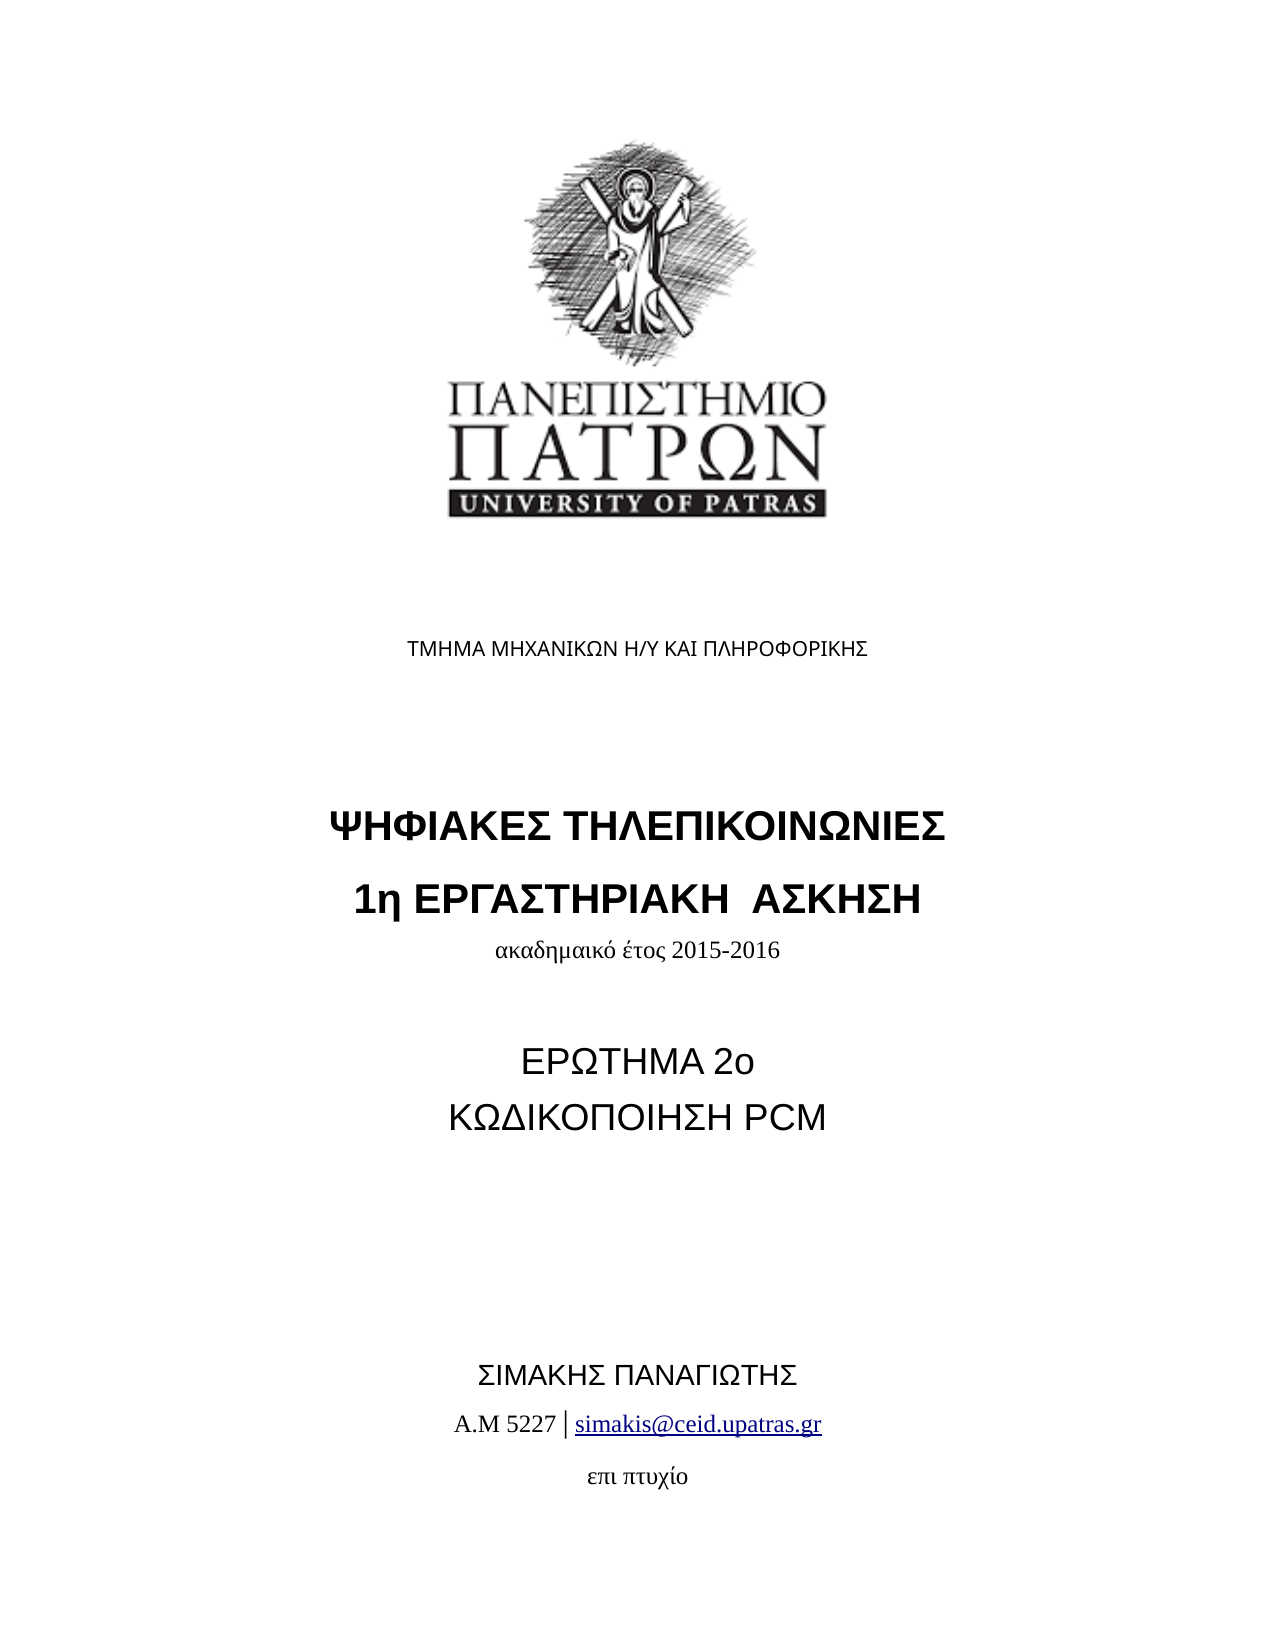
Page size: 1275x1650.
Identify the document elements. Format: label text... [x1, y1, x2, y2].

subtitle ΚΩΔΙΚΟΠΟΙΗΣΗ PCM [118, 1095, 1157, 1138]
title 1η ΕΡΓΑΣΤΗΡΙΑΚΗ ΑΣΚΗΣΗ [118, 874, 1157, 922]
subtitle ΕΡΩΤΗΜΑ 2ο [118, 1039, 1157, 1083]
text επι πτυχίο [118, 1461, 1157, 1490]
subtitle ΣΙΜΑΚΗΣ ΠΑΝΑΓΙΩΤΗΣ [118, 1357, 1157, 1391]
text ΤΜΗΜΑ ΜΗΧΑΝΙΚΩΝ Η/Υ ΚΑΙ ΠΛΗΡΟΦΟΡΙΚΗΣ [118, 634, 1157, 663]
title ΨΗΦΙΑΚΕΣ ΤΗΛΕΠΙΚΟΙΝΩΝΙΕΣ [118, 802, 1157, 849]
text Α.Μ 5227 | simakis@ceid.upatras.gr [118, 1403, 1157, 1439]
text ακαδημαικό έτος 2015-2016 [118, 935, 1157, 964]
picture [419, 118, 856, 548]
